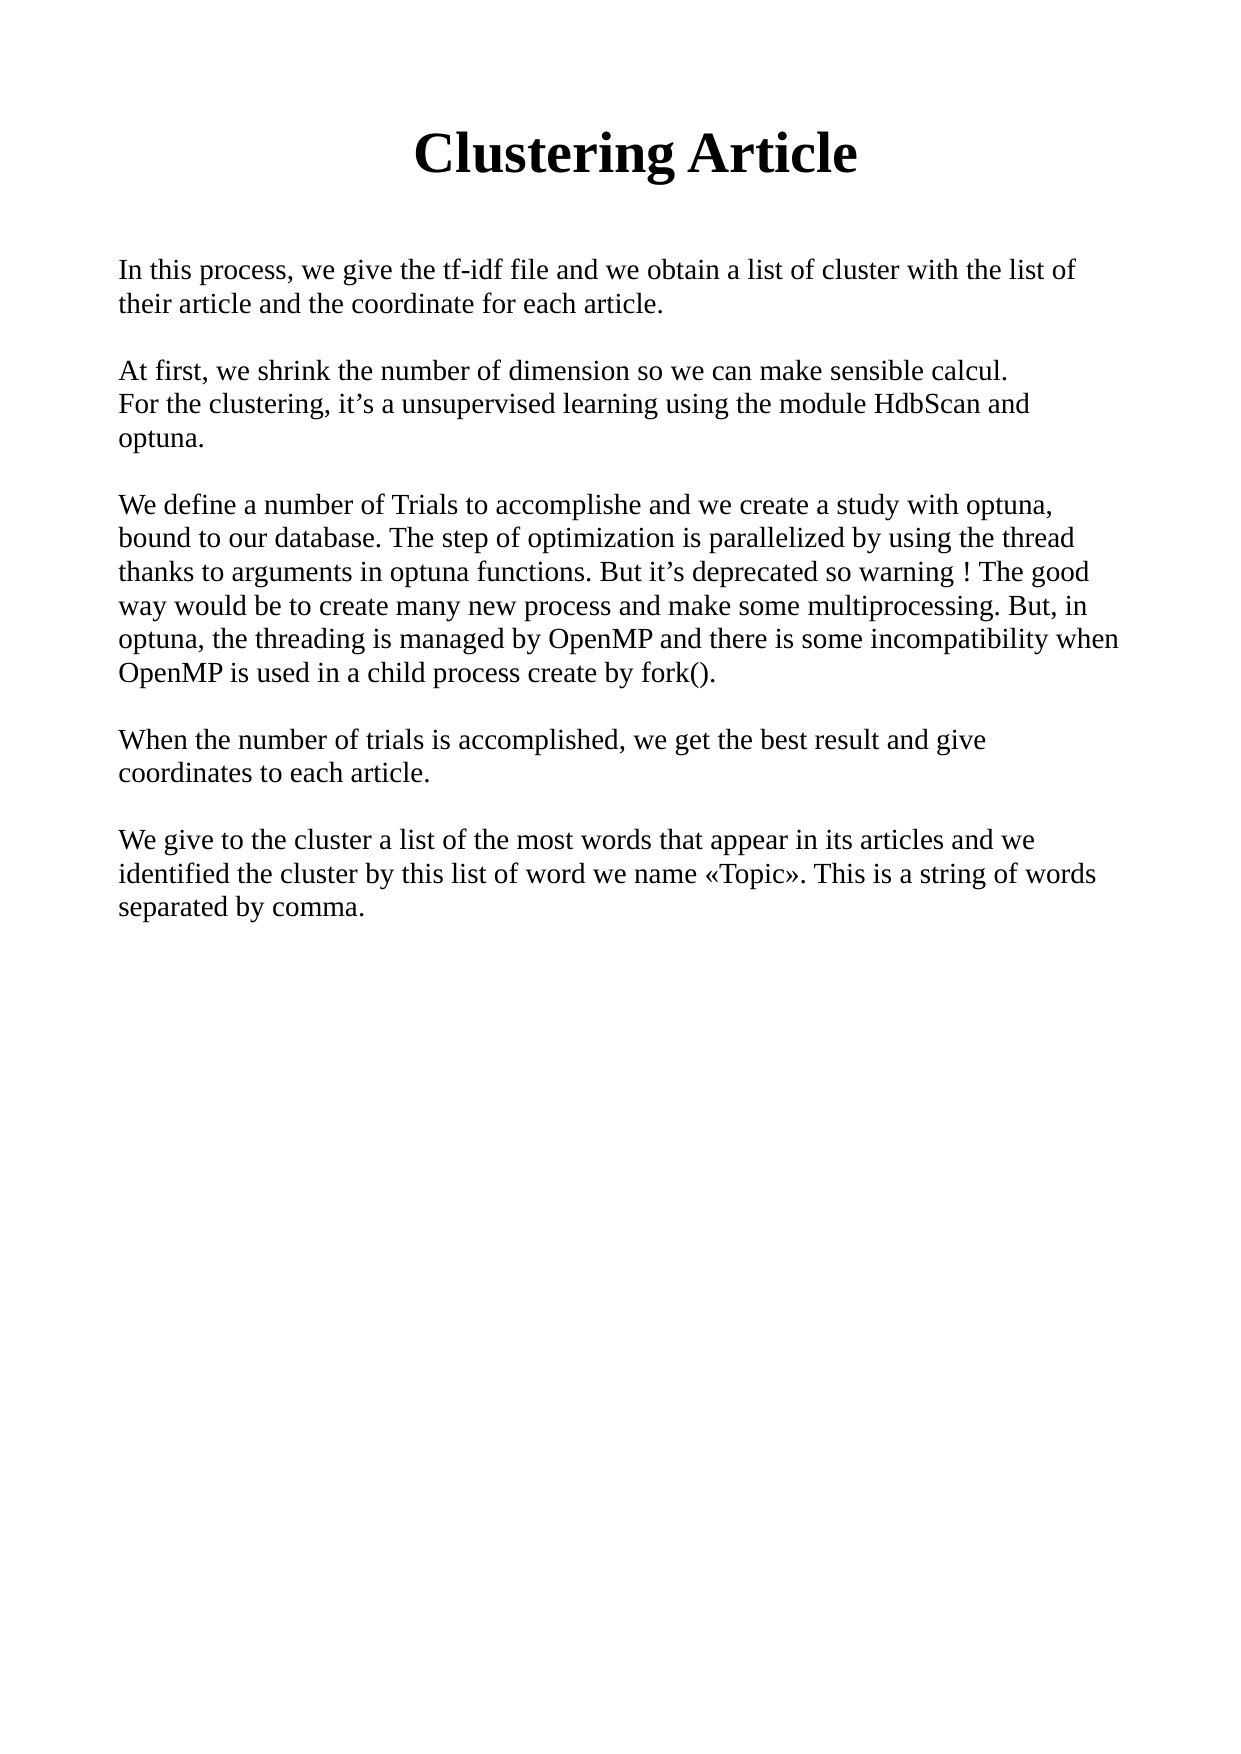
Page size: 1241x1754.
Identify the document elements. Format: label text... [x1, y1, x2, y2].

text When the number of trials is accomplished, we get the best result and give coordinates to each article. [118, 722, 1122, 789]
text At first, we shrink the number of dimension so we can make sensible calcul. [118, 353, 1122, 386]
text For the clustering, it’s a unsupervised learning using the module HdbScan and optuna. [118, 386, 1122, 453]
text We define a number of Trials to accomplishe and we create a study with optuna, bound to our database. The step of optimization is parallelized by using the thread thanks to arguments in optuna functions. But it’s deprecated so warning ! The good way would be to create many new process and make some multiprocessing. But, in optuna, the threading is managed by OpenMP and there is some incompatibility when OpenMP is used in a child process create by fork(). [118, 487, 1122, 688]
text We give to the cluster a list of the most words that appear in its articles and we identified the cluster by this list of word we name «Topic». This is a string of words separated by comma. [118, 822, 1122, 923]
text Clustering Article [118, 118, 1122, 185]
text In this process, we give the tf-idf file and we obtain a list of cluster with the list of their article and the coordinate for each article. [118, 252, 1122, 319]
